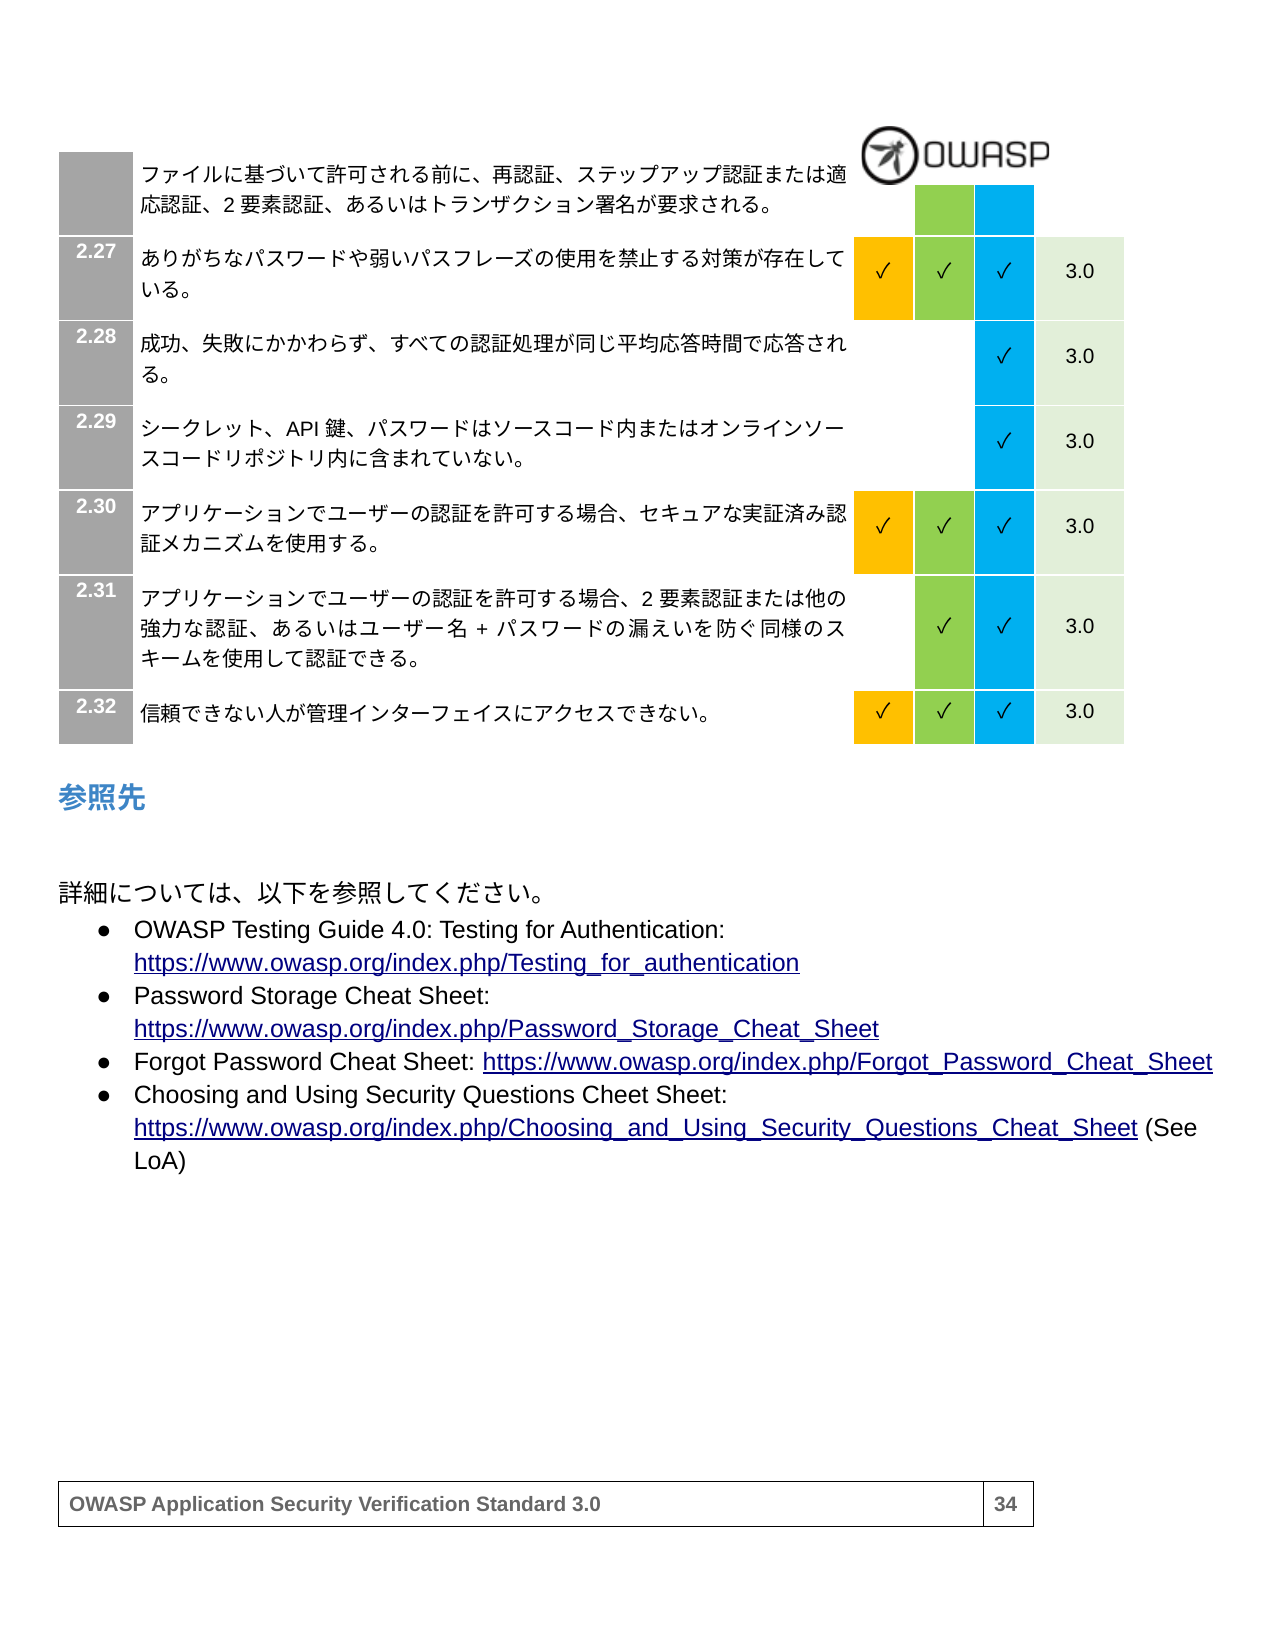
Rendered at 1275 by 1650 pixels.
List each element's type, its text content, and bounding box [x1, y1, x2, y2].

table_cell ✓ [975, 237, 1034, 320]
table_cell [915, 321, 974, 405]
table_cell [854, 152, 913, 235]
table_cell 2.27 [59, 237, 133, 320]
table_cell ✓ [975, 491, 1034, 574]
list Forgot Password Cheat Sheet: https://www.owasp.org/index.php/Forgot_Password_Cheat_Sheet [96, 1047, 1216, 1076]
table_cell 3.0 [1036, 576, 1124, 689]
table_cell [915, 406, 974, 489]
table_cell 3.0 [1036, 406, 1124, 489]
list Password Storage Cheat Sheet: https://www.owasp.org/index.php/Password_Storage_Cheat_Sheet [96, 981, 1216, 1043]
table_cell 3.0 [1036, 491, 1124, 574]
table_cell 3.0 [1036, 321, 1124, 405]
table_cell 2.32 [59, 691, 133, 744]
table_cell [59, 152, 133, 235]
table_cell [854, 576, 913, 689]
table_cell ✓ [975, 406, 1034, 489]
table_cell 信頼できない人が管理インターフェイスにアクセスできない。 [134, 691, 853, 744]
table_cell [854, 321, 913, 405]
list Choosing and Using Security Questions Cheet Sheet: https://www.owasp.org/index.php/Choosing_and_Using_Security_Questions_Cheat_Sheet (See LoA) [96, 1080, 1216, 1175]
table_cell ファイルに基づいて許可される前に、再認証、ステップアップ認証または適応認証、2 要素認証、あるいはトランザクション署名が要求される。 [134, 152, 853, 235]
table_cell [915, 185, 974, 235]
table_cell [975, 185, 1034, 235]
table_cell アプリケーションでユーザーの認証を許可する場合、セキュアな実証済み認証メカニズムを使用する。 [134, 491, 853, 574]
table_cell ✓ [854, 691, 913, 744]
table_cell 2.31 [59, 576, 133, 689]
table_cell 2.28 [59, 321, 133, 405]
table_cell ✓ [975, 691, 1034, 744]
table_cell 2.30 [59, 491, 133, 574]
text 詳細については、以下を参照してください。 [58, 873, 1216, 910]
table_cell ✓ [915, 691, 974, 744]
table_cell ✓ [854, 237, 913, 320]
table_cell [1036, 152, 1124, 235]
table_cell 成功、失敗にかかわらず、すべての認証処理が同じ平均応答時間で応答される。 [134, 321, 853, 405]
table_cell ✓ [915, 237, 974, 320]
table_cell ✓ [975, 576, 1034, 689]
table_cell アプリケーションでユーザーの認証を許可する場合、2 要素認証または他の強力な認証、あるいはユーザー名 + パスワードの漏えいを防ぐ同様のスキームを使用して認証できる。 [134, 576, 853, 689]
table_cell 2.29 [59, 406, 133, 489]
table_cell ✓ [915, 491, 974, 574]
table_cell ✓ [854, 491, 913, 574]
table_cell ありがちなパスワードや弱いパスフレーズの使用を禁止する対策が存在している。 [134, 237, 853, 320]
list OWASP Testing Guide 4.0: Testing for Authentication: https://www.owasp.org/index.php/Testing_for_authentication [96, 915, 1216, 977]
table_cell シークレット、API 鍵、パスワードはソースコード内またはオンラインソースコードリポジトリ内に含まれていない。 [134, 406, 853, 489]
table_cell 3.0 [1036, 237, 1124, 320]
table_cell ✓ [975, 321, 1034, 405]
subtitle 参照先 [58, 775, 1216, 817]
table_cell ✓ [915, 576, 974, 689]
table_cell [854, 406, 913, 489]
table_cell 3.0 [1036, 691, 1124, 744]
picture [861, 126, 1050, 185]
